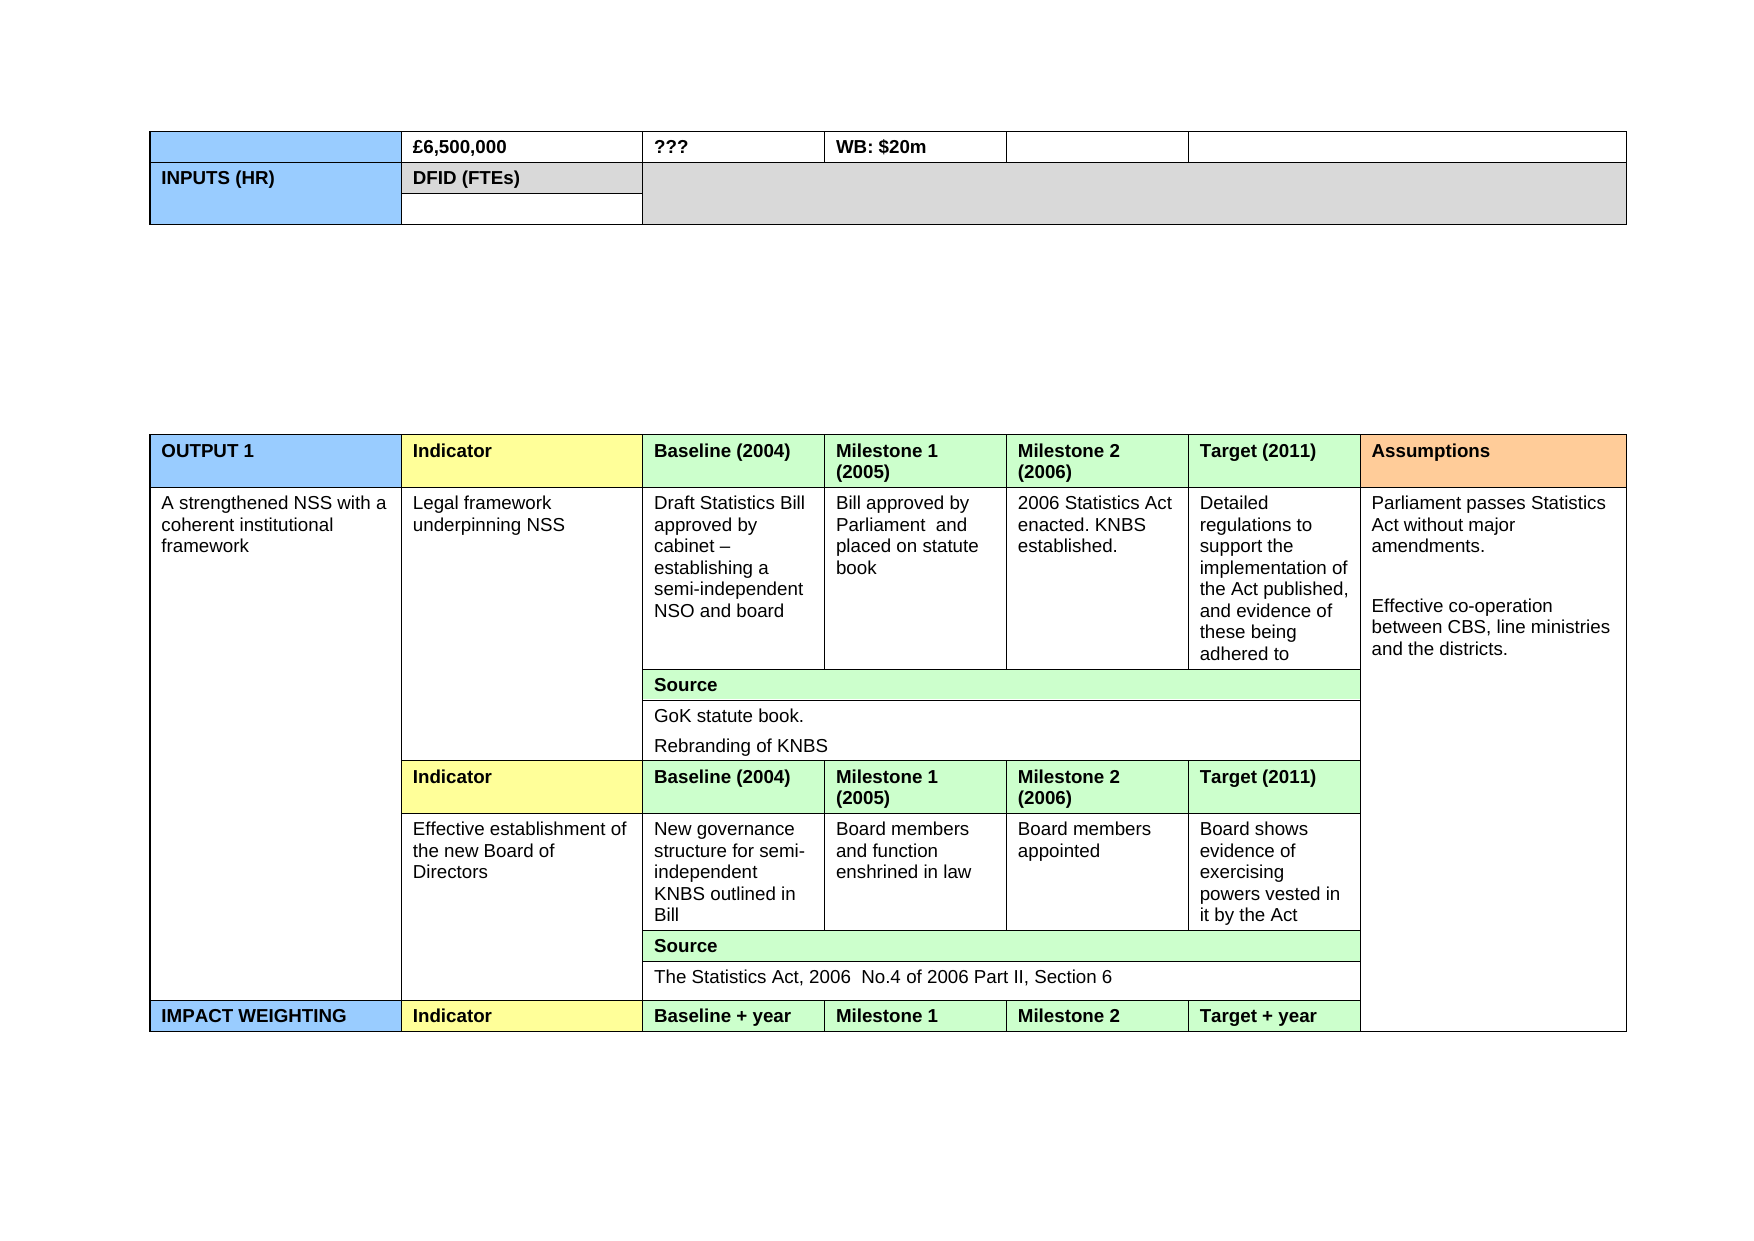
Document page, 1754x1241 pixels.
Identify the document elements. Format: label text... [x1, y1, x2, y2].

table_cell A strengthened NSS with a coherent institutional framework [151, 488, 401, 1000]
table_cell Indicator [402, 1001, 642, 1031]
table_cell [150, 404, 1626, 434]
table_cell Bill approved by Parliament and placed on statute book [825, 488, 1006, 668]
table_cell Milestone 1 [825, 1001, 1006, 1031]
table_cell [643, 163, 1626, 224]
table_cell [151, 132, 401, 162]
table_cell Parliament passes Statistics Act without major amendments. Effective co-operation between CBS, line ministries and the districts. [1361, 488, 1626, 1031]
table_cell Board shows evidence of exercising powers vested in it by the Act [1189, 814, 1360, 930]
table_cell Milestone 2 (2006) [1007, 761, 1188, 813]
table_cell INPUTS (HR) [151, 163, 401, 224]
table_cell Target (2011) [1189, 761, 1360, 813]
table_cell 2006 Statistics Act enacted. KNBS established. [1007, 488, 1188, 668]
table_cell Milestone 1 (2005) [825, 435, 1006, 487]
table_cell Milestone 2 [1007, 1001, 1188, 1031]
table_cell [150, 225, 1626, 404]
table_cell Board members appointed [1007, 814, 1188, 930]
table_cell Legal framework underpinning NSS [402, 488, 642, 760]
table_cell OUTPUT 1 [151, 435, 401, 487]
table_cell Indicator [402, 761, 642, 813]
table_cell Source [643, 670, 1360, 699]
table_cell Detailed regulations to support the implementation of the Act published, and evidence of these being adhered to [1189, 488, 1360, 668]
table_cell [1007, 132, 1188, 162]
table_cell Target (2011) [1189, 435, 1360, 487]
table_cell £6,500,000 [402, 132, 642, 162]
table_cell GoK statute book. Rebranding of KNBS [643, 701, 1360, 760]
table_cell Effective establishment of the new Board of Directors [402, 814, 642, 1000]
table_cell New governance structure for semi-independent KNBS outlined in Bill [643, 814, 824, 930]
table_cell Target + year [1189, 1001, 1360, 1031]
table_cell Board members and function enshrined in law [825, 814, 1006, 930]
table_cell [402, 194, 642, 224]
table_cell Source [643, 931, 1360, 961]
table_cell ??? [643, 132, 824, 162]
table_cell IMPACT WEIGHTING [151, 1001, 401, 1031]
table_cell Indicator [402, 435, 642, 487]
table_cell Baseline + year [643, 1001, 824, 1031]
table_cell [1189, 132, 1626, 162]
table_cell Assumptions [1361, 435, 1626, 487]
table_cell Draft Statistics Bill approved by cabinet – establishing a semi-independent NSO and board [643, 488, 824, 668]
table_cell The Statistics Act, 2006 No.4 of 2006 Part II, Section 6 [643, 962, 1360, 1000]
table_cell DFID (FTEs) [402, 163, 642, 193]
table_cell Milestone 2 (2006) [1007, 435, 1188, 487]
table_cell Baseline (2004) [643, 761, 824, 813]
table_cell WB: $20m [825, 132, 1006, 162]
table_cell Milestone 1 (2005) [825, 761, 1006, 813]
table_cell Baseline (2004) [643, 435, 824, 487]
